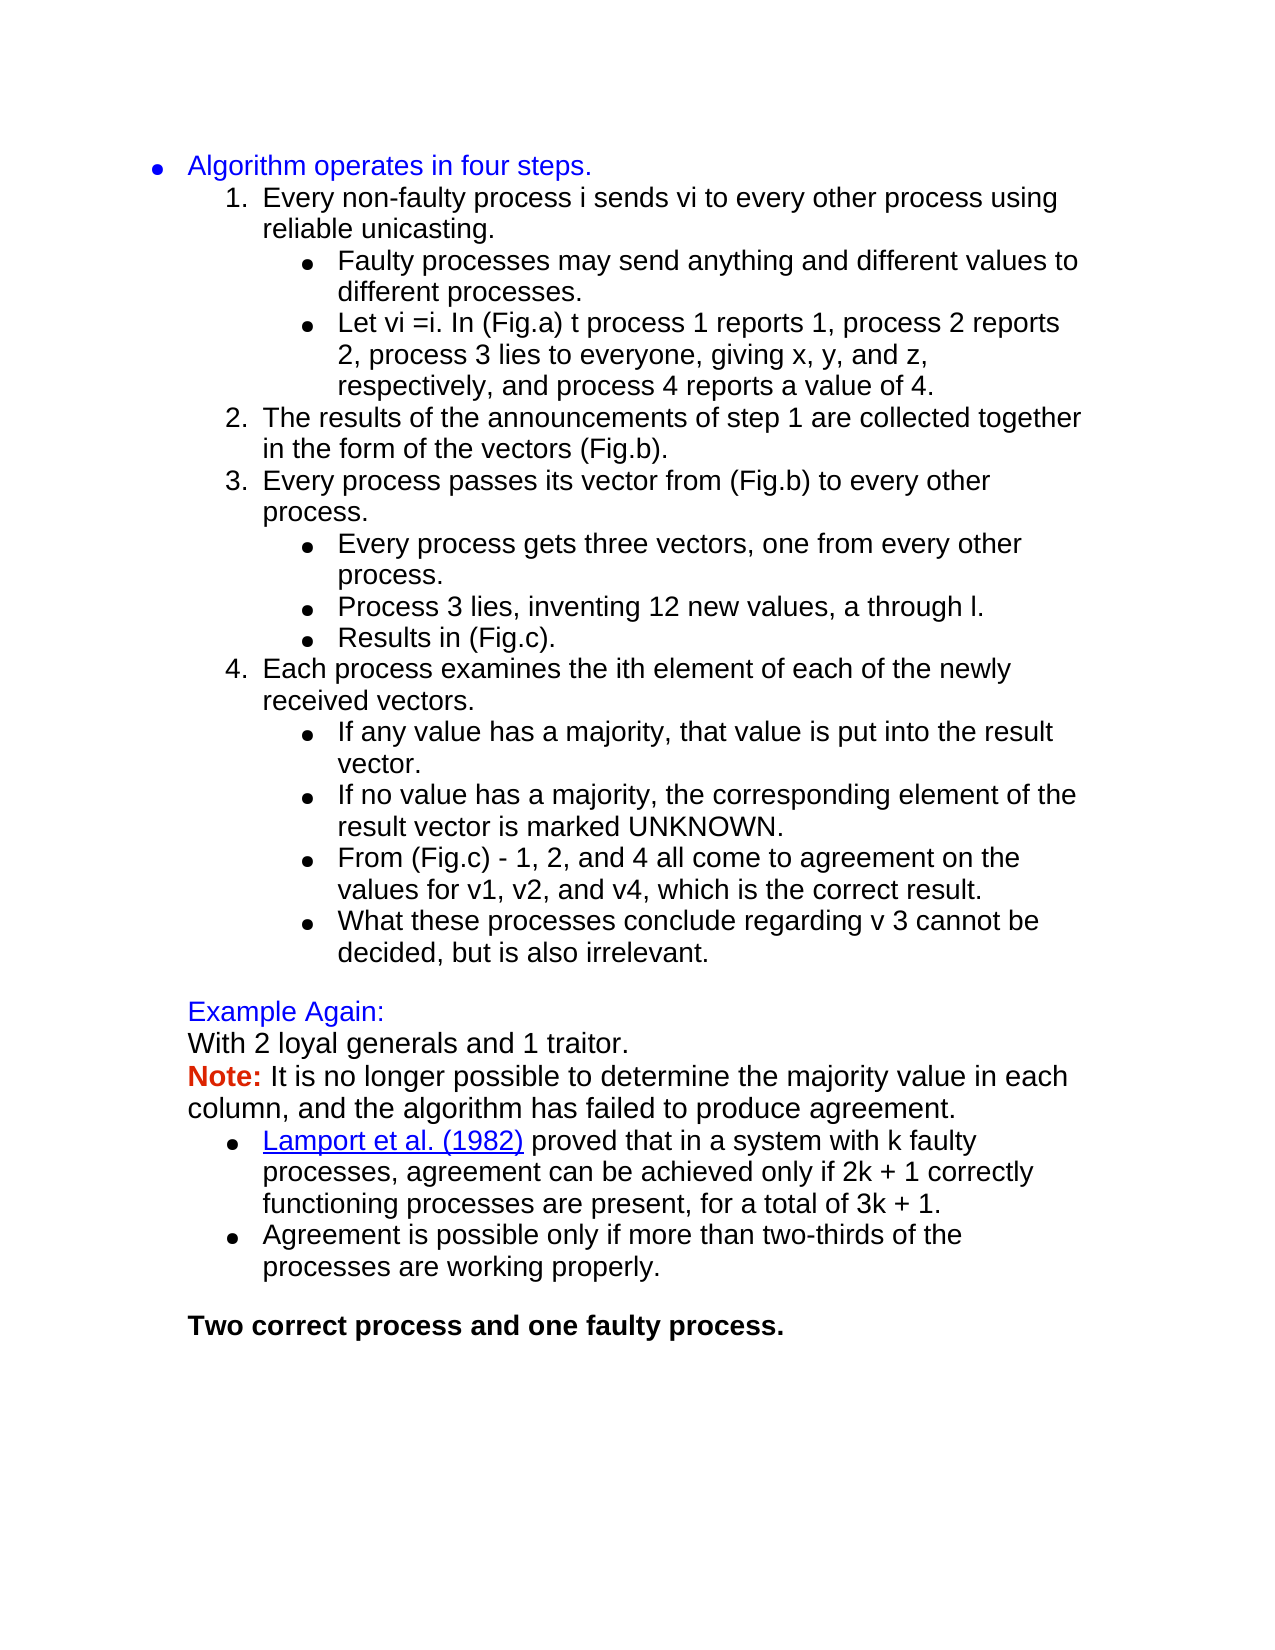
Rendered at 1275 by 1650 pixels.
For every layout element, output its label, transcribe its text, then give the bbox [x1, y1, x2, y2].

list Every process passes its vector from (Fig.b) to every other process. [225, 464, 1087, 527]
list Agreement is possible only if more than two-thirds of the processes are working properly. [225, 1219, 1087, 1282]
list Let vi =i. In (Fig.a) t process 1 reports 1, process 2 reports 2, process 3 lies to everyone, giving x, y, and z, respectively, and process 4 reports a value of 4. [300, 307, 1087, 402]
list Process 3 lies, inventing 12 new values, a through l. [300, 590, 1087, 622]
text Two correct process and one faulty process. [187, 1310, 1087, 1341]
list What these processes conclude regarding v 3 cannot be decided, but is also irrelevant. [300, 905, 1087, 968]
text Example Again: [187, 996, 1087, 1027]
list Lamport et al. (1982) proved that in a system with k faulty processes, agreement can be achieved only if 2k + 1 correctly functioning processes are present, for a total of 3k + 1. [225, 1125, 1087, 1219]
list Results in (Fig.c). [300, 622, 1087, 653]
text Note: It is no longer possible to determine the majority value in each column, and the algorithm has failed to produce agreement. [187, 1060, 1087, 1125]
list Every non-faulty process i sends vi to every other process using reliable unicasting. [225, 181, 1087, 244]
list The results of the announcements of step 1 are collected together in the form of the vectors (Fig.b). [225, 402, 1087, 464]
list Faulty processes may send anything and different values to different processes. [300, 244, 1087, 307]
list Every process gets three vectors, one from every other process. [300, 527, 1087, 590]
text With 2 loyal generals and 1 traitor. [187, 1027, 1087, 1060]
list If no value has a majority, the corresponding element of the result vector is marked UNKNOWN. [300, 779, 1087, 842]
list From (Fig.c) - 1, 2, and 4 all come to agreement on the values for v1, v2, and v4, which is the correct result. [300, 842, 1087, 905]
list Algorithm operates in four steps. [150, 150, 1087, 181]
list Each process examines the ith element of each of the newly received vectors. [225, 653, 1087, 716]
list If any value has a majority, that value is put into the result vector. [300, 716, 1087, 779]
